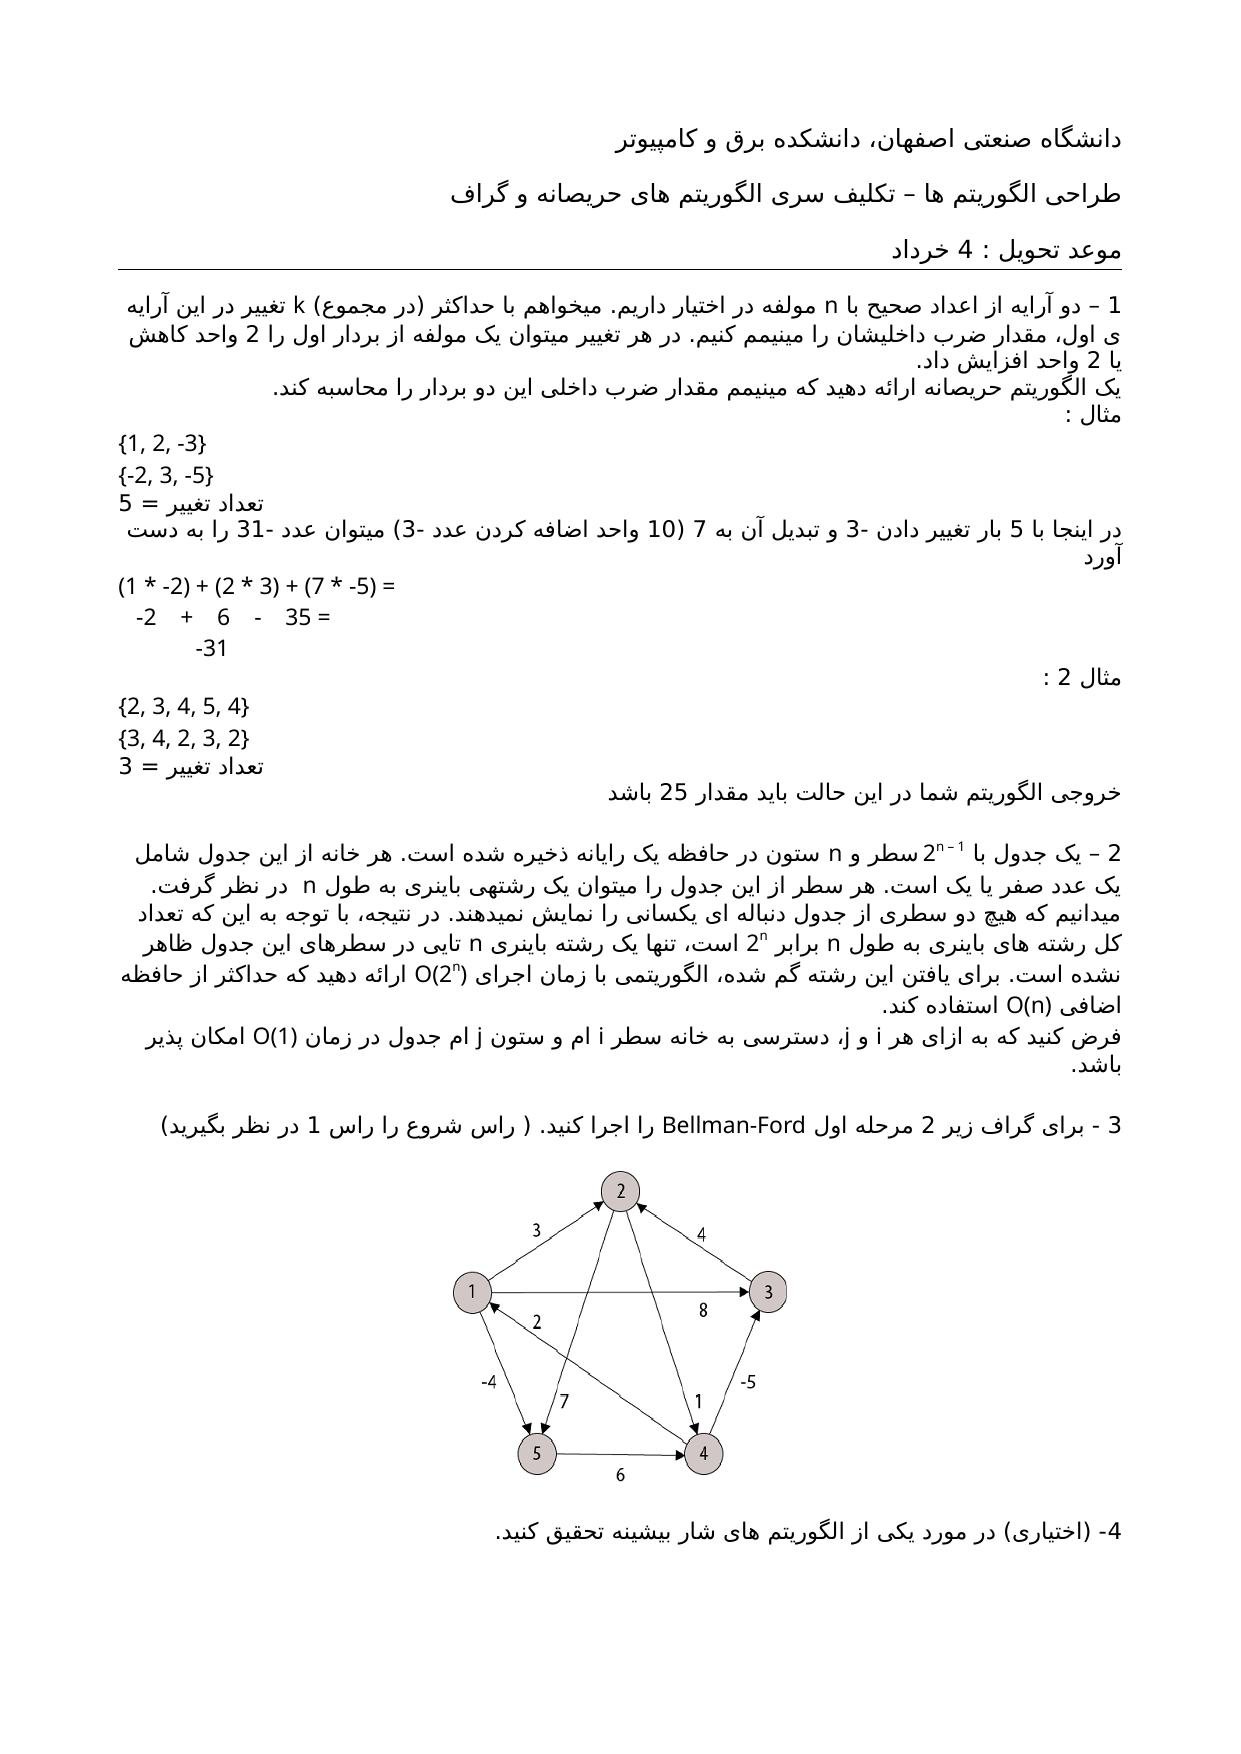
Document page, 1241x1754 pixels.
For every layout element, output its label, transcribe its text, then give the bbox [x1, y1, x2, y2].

text مثال : [118, 401, 1122, 427]
text -2 + 6 - 35 = [118, 601, 1122, 632]
text (1 * -2) + (2 * 3) + (7 * -5) = [118, 570, 1122, 601]
text در اینجا با 5 بار تغییر دادن -3 و تبدیل آن به 7 (10 واحد اضافه کردن عدد -3) میتوان عدد -31 را به دست آورد [118, 517, 1122, 570]
text فرض کنید که به ازای هر i و j، دسترسی به خانه سطر i ام و ستون j ام جدول در زمان O(1) امکان پذیر باشد. [118, 1020, 1122, 1078]
picture [453, 1171, 787, 1487]
text {1, 2, -3} [118, 427, 1122, 459]
text -31 [118, 632, 1122, 664]
text خروجی الگوریتم شما در این حالت باید مقدار 25 باشد [118, 779, 1122, 806]
text 1 – دو آرایه از اعداد صحیح با n مولفه در اختیار داریم. میخواهم با حداکثر (در مجموع) k تغییر در این آرایه ی اول، مقدار ضرب داخلیشان را مینیمم کنیم. در هر تغییر میتوان یک مولفه از بردار اول را 2 واحد کاهش یا 2 واحد افزایش داد. [118, 289, 1122, 374]
text {2, 3, 4, 5, 4} [118, 690, 1122, 722]
text 2 – یک جدول با 2n – 1 سطر و n ستون در حافظه یک رایانه ذخیره شده است. هر خانه از این جدول شامل یک عدد صفر یا یک است. هر سطر از این جدول را میتوان یک رشتهی باینری به طول n در نظر گرفت. میدانیم که هیچ دو سطری از جدول دنباله ای یکسانی را نمایش نمیدهند. در نتیجه، با توجه به این که تعداد کل رشته های باینری به طول n برابر 2n است، تنها یک رشته باینری n تایی در سطرهای این جدول ظاهر نشده است. برای یافتن این رشته گم شده، الگوریتمی با زمان اجرای O(2n) ارائه دهید که حداکثر از حافظه اضافی O(n) استفاده کند. [118, 837, 1122, 1020]
text {3, 4, 2, 3, 2} [118, 722, 1122, 753]
text تعداد تغییر = 5 [118, 490, 1122, 517]
text یک الگوریتم حریصانه ارائه دهید که مینیمم مقدار ضرب داخلی این دو بردار را محاسبه کند. [118, 374, 1122, 401]
text مثال 2 : [118, 664, 1122, 690]
text 4- (اختیاری) در مورد یکی از الگوریتم های شار بیشینه تحقیق کنید. [118, 1518, 1122, 1545]
text تعداد تغییر = 3 [118, 753, 1122, 779]
text طراحی الگوریتم ها – تکلیف سری الگوریتم های حریصانه و گراف [118, 180, 1122, 209]
text 3 - برای گراف زیر 2 مرحله اول Bellman-Ford را اجرا کنید. ( راس شروع را راس 1 در نظر بگیرید) [118, 1109, 1122, 1141]
text {-2, 3, -5} [118, 459, 1122, 490]
text موعد تحویل : 4 خرداد [118, 235, 1122, 269]
text دانشگاه صنعتی اصفهان، دانشکده برق و کامپیوتر [118, 124, 1122, 153]
